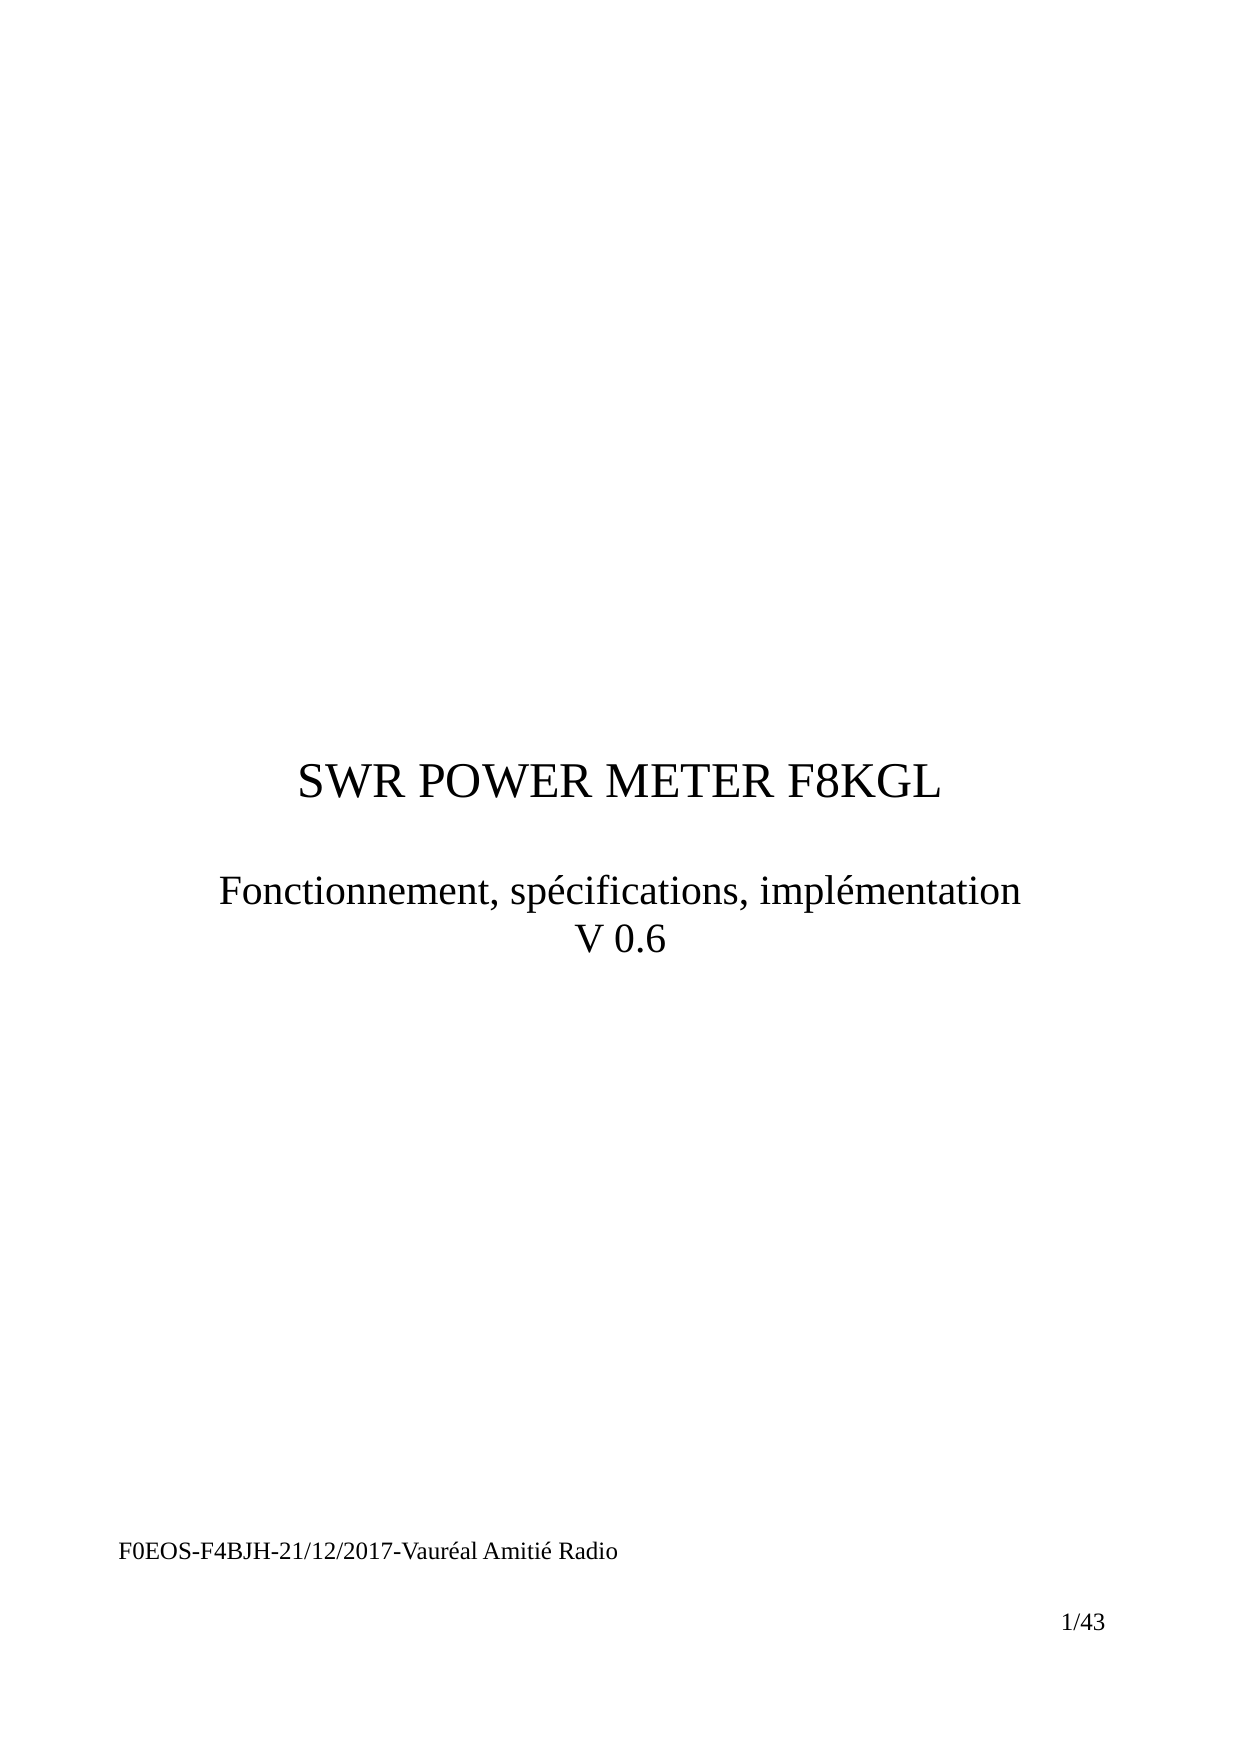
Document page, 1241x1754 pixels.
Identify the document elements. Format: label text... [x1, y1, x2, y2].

text SWR POWER METER F8KGL [118, 751, 1122, 808]
text F0EOS-F4BJH-21/12/2017-Vauréal Amitié Radio [118, 1536, 1122, 1565]
text V 0.6 [118, 913, 1122, 961]
text Fonctionnement, spécifications, implémentation [118, 866, 1122, 913]
